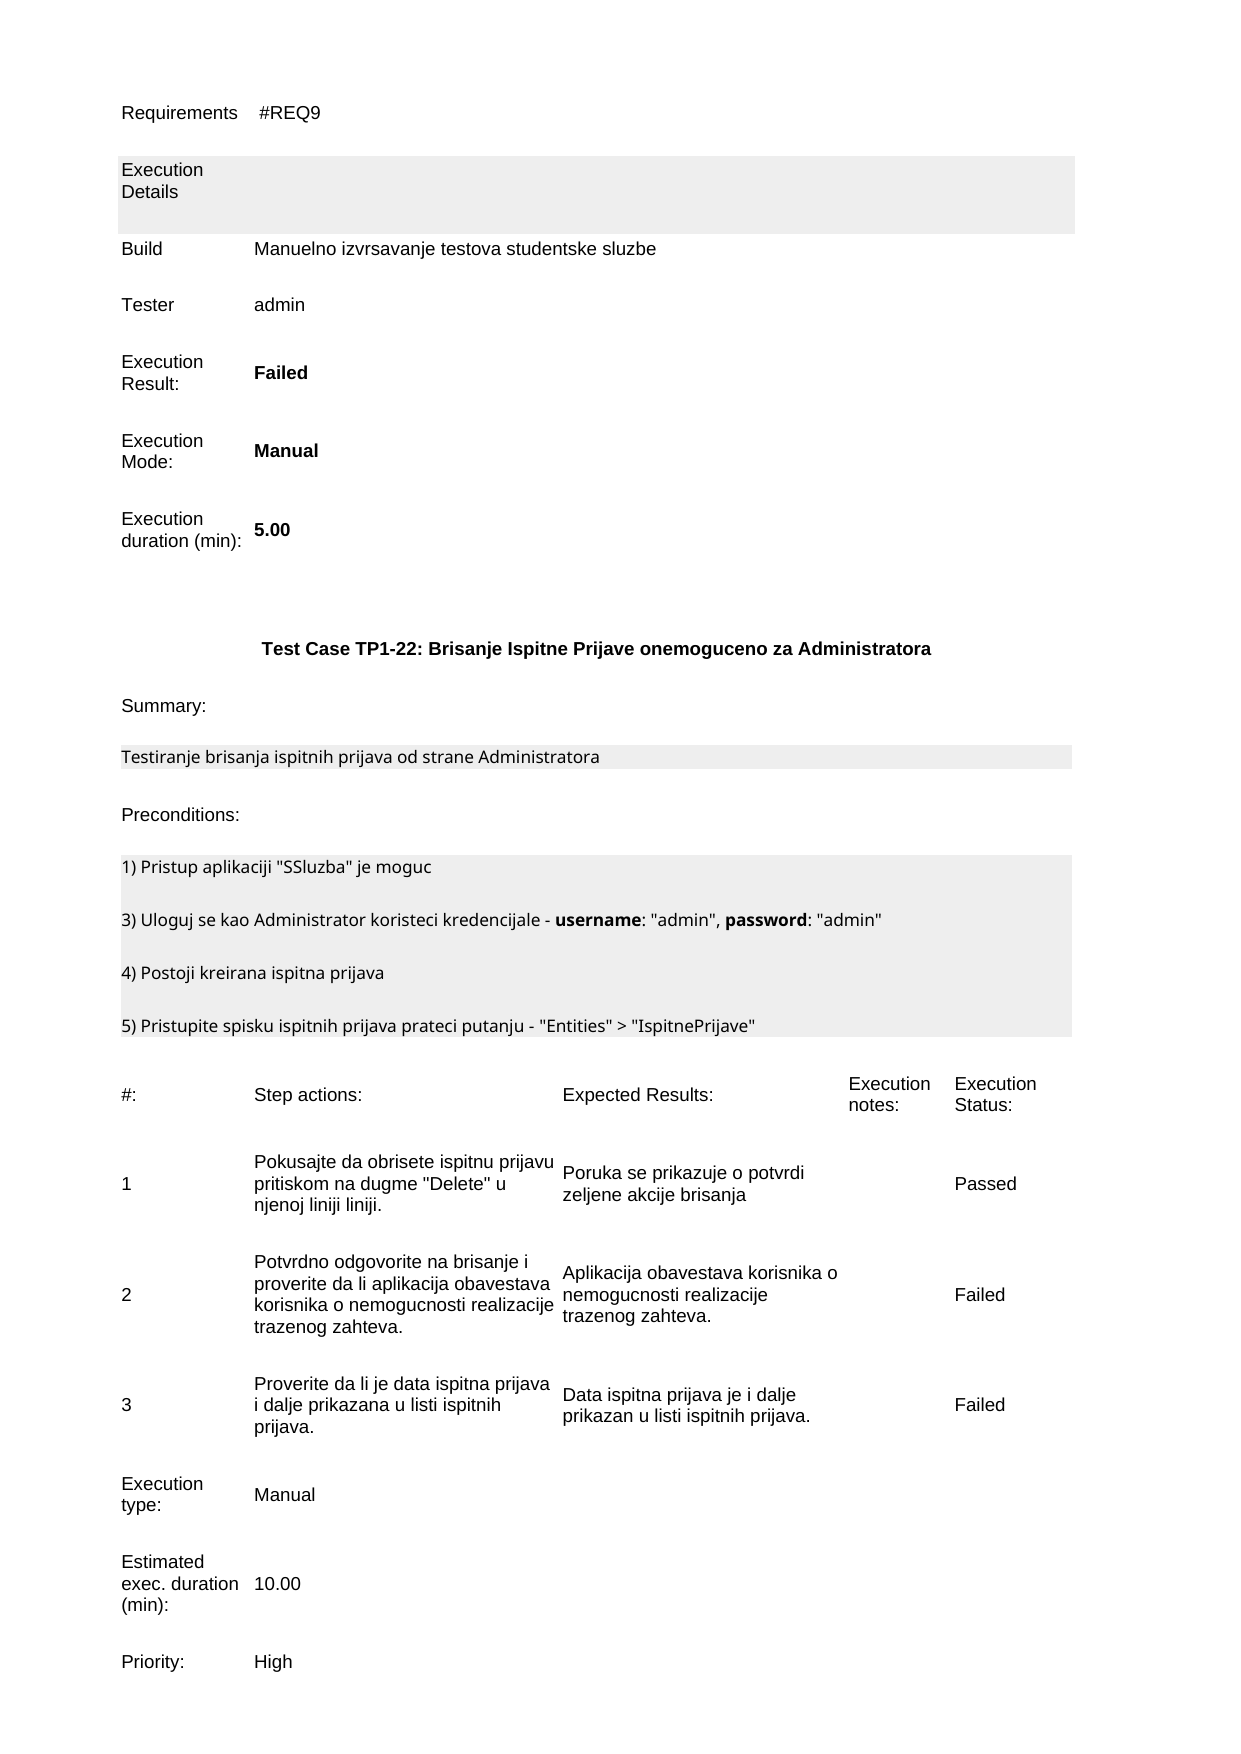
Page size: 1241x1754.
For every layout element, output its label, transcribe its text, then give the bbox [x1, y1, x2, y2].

table_cell Execution Details [118, 156, 251, 234]
table_cell Execution Status: [951, 1070, 1058, 1148]
table_cell Execution duration (min): [118, 505, 251, 583]
table_cell Execution Result: [118, 348, 251, 427]
table_cell Tester [118, 291, 251, 348]
table_cell Manuelno izvrsavanje testova studentske sluzbe [251, 235, 1075, 291]
table_cell [845, 1370, 951, 1470]
table_cell Manual [251, 427, 1075, 505]
table_cell Execution notes: [845, 1070, 951, 1148]
table_cell Execution type: [118, 1470, 251, 1548]
table_cell 2 [118, 1248, 251, 1370]
table_cell Execution Mode: [118, 427, 251, 505]
table_cell 3 [118, 1370, 251, 1470]
table_cell Requirements [118, 99, 251, 156]
table_cell Summary: Testiranje brisanja ispitnih prijava od strane Administratora [118, 691, 1075, 801]
table_cell Aplikacija obavestava korisnika o nemogucnosti realizacije trazenog zahteva. [560, 1248, 845, 1370]
table_cell Expected Results: [560, 1070, 845, 1148]
table_cell Failed [951, 1370, 1058, 1470]
table_cell 1 [118, 1148, 251, 1248]
table_cell Failed [251, 348, 1075, 427]
table_cell [1059, 1070, 1075, 1148]
table_cell Data ispitna prijava je i dalje prikazan u listi ispitnih prijava. [560, 1370, 845, 1470]
table_cell admin [251, 291, 1075, 348]
table_cell [1059, 1248, 1075, 1370]
table_cell Pokusajte da obrisete ispitnu prijavu pritiskom na dugme "Delete" u njenoj liniji liniji. [251, 1148, 559, 1248]
table_cell High [251, 1648, 1075, 1676]
table_cell Priority: [118, 1648, 251, 1676]
table_cell Step actions: [251, 1070, 559, 1148]
table_cell [118, 59, 1075, 99]
table_cell 10.00 [251, 1548, 1075, 1648]
table_cell Preconditions: 1) Pristup aplikaciji "SSluzba" je moguc 3) Uloguj se kao Administrator koristeci kredencijale - username: "admin", password: "admin" 4) Postoji kreirana ispitna prijava 5) Pristupite spisku ispitnih prijava prateci putanju - "Entities" > "IspitnePrijave" [118, 801, 1075, 1070]
table_cell #: [118, 1070, 251, 1148]
table_cell #REQ9 [251, 99, 1075, 156]
table_cell Passed [951, 1148, 1058, 1248]
table_cell [1059, 1148, 1075, 1248]
table_cell Estimated exec. duration (min): [118, 1548, 251, 1648]
table_cell [1059, 1370, 1075, 1470]
table_cell 5.00 [251, 505, 1075, 583]
table_cell [845, 1148, 951, 1248]
table_cell Manual [251, 1470, 1075, 1548]
table_cell [845, 1248, 951, 1370]
table_cell Build [118, 235, 251, 291]
table_cell Poruka se prikazuje o potvrdi zeljene akcije brisanja [560, 1148, 845, 1248]
table_cell Proverite da li je data ispitna prijava i dalje prikazana u listi ispitnih prijava. [251, 1370, 559, 1470]
table_header Test Case TP1-22: Brisanje Ispitne Prijave onemoguceno za Administratora [118, 635, 1075, 691]
table_cell Failed [951, 1248, 1058, 1370]
table_cell Potvrdno odgovorite na brisanje i proverite da li aplikacija obavestava korisnika o nemogucnosti realizacije trazenog zahteva. [251, 1248, 559, 1370]
table_cell [251, 156, 1075, 234]
